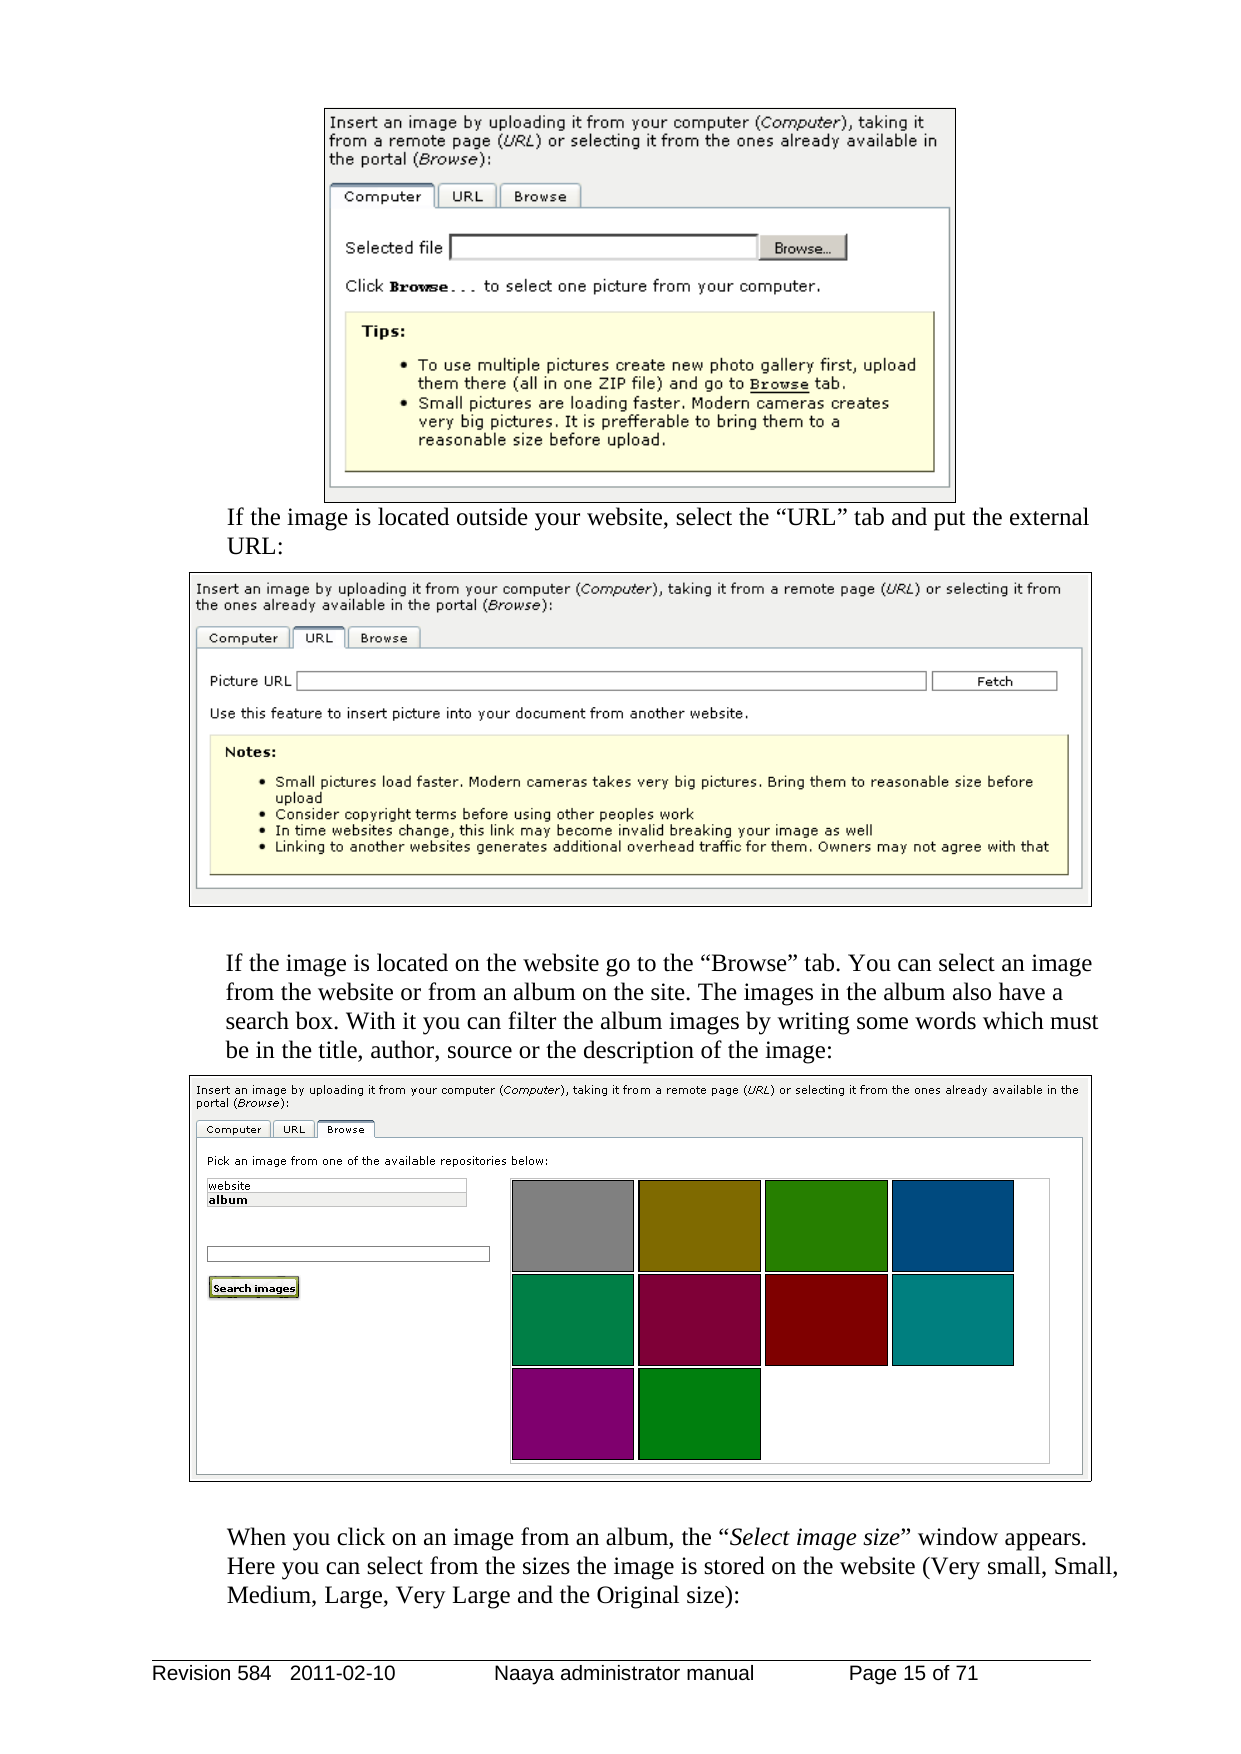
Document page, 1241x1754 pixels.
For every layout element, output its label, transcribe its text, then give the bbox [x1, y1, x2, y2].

list If the image is located outside your website, select the “URL” tab and put the external URL: [189, 102, 1128, 560]
list When you click on an image from an album, the “Select image size” window appears. Here you can select from the sizes the image is stored on the website (Very small, Small, Medium, Large, Very Large and the Original size): [189, 1522, 1128, 1609]
picture [191, 1078, 1088, 1479]
picture [191, 575, 1089, 904]
picture [325, 109, 955, 502]
text If the image is located on the website go to the “Browse” tab. You can select an image from the website or from an album on the site. The images in the album also have a search box. With it you can filter the album images by writing some words which must be in the title, author, source or the description of the image: [225, 947, 1128, 1064]
